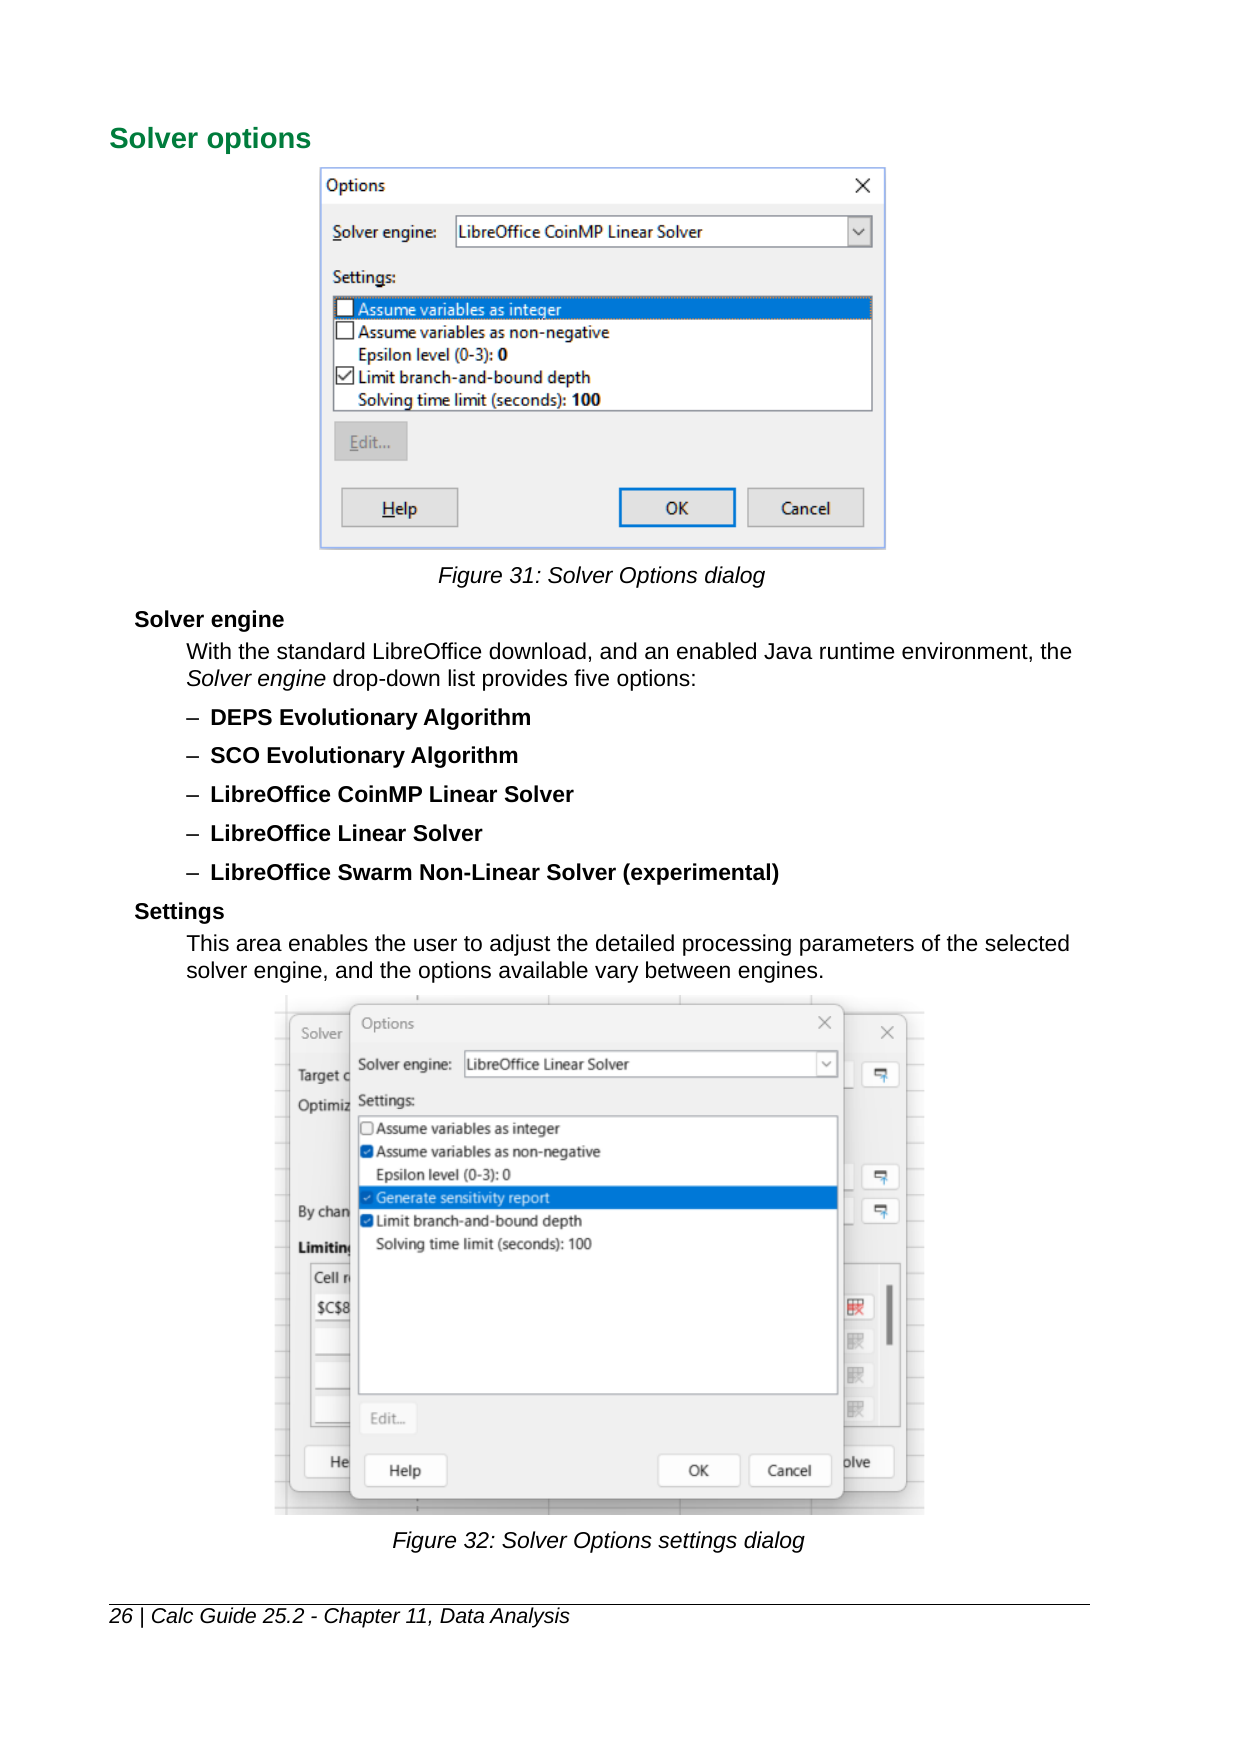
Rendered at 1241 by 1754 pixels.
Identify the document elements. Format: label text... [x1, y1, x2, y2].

text This area enables the user to adjust the detailed processing parameters of the selected solver engine, and the options available vary between engines. [186, 930, 1090, 983]
subtitle Solver options [109, 121, 1090, 154]
picture [274, 995, 925, 1515]
text Solver engine [134, 606, 1090, 632]
text Figure 31: Solver Options dialog [319, 562, 886, 588]
list DEPS Evolutionary Algorithm [186, 703, 1090, 730]
list LibreOffice Swarm Non-Linear Solver (experimental) [186, 859, 1090, 885]
text Settings [134, 898, 1090, 924]
list LibreOffice CoinMP Linear Solver [186, 781, 1090, 808]
text With the standard LibreOffice download, and an enabled Java runtime environment, the Solver engine drop-down list provides five options: [186, 638, 1090, 691]
list SCO Evolutionary Algorithm [186, 742, 1090, 769]
list LibreOffice Linear Solver [186, 820, 1090, 846]
picture [319, 167, 887, 550]
text Figure 32: Solver Options settings dialog [274, 1527, 924, 1553]
